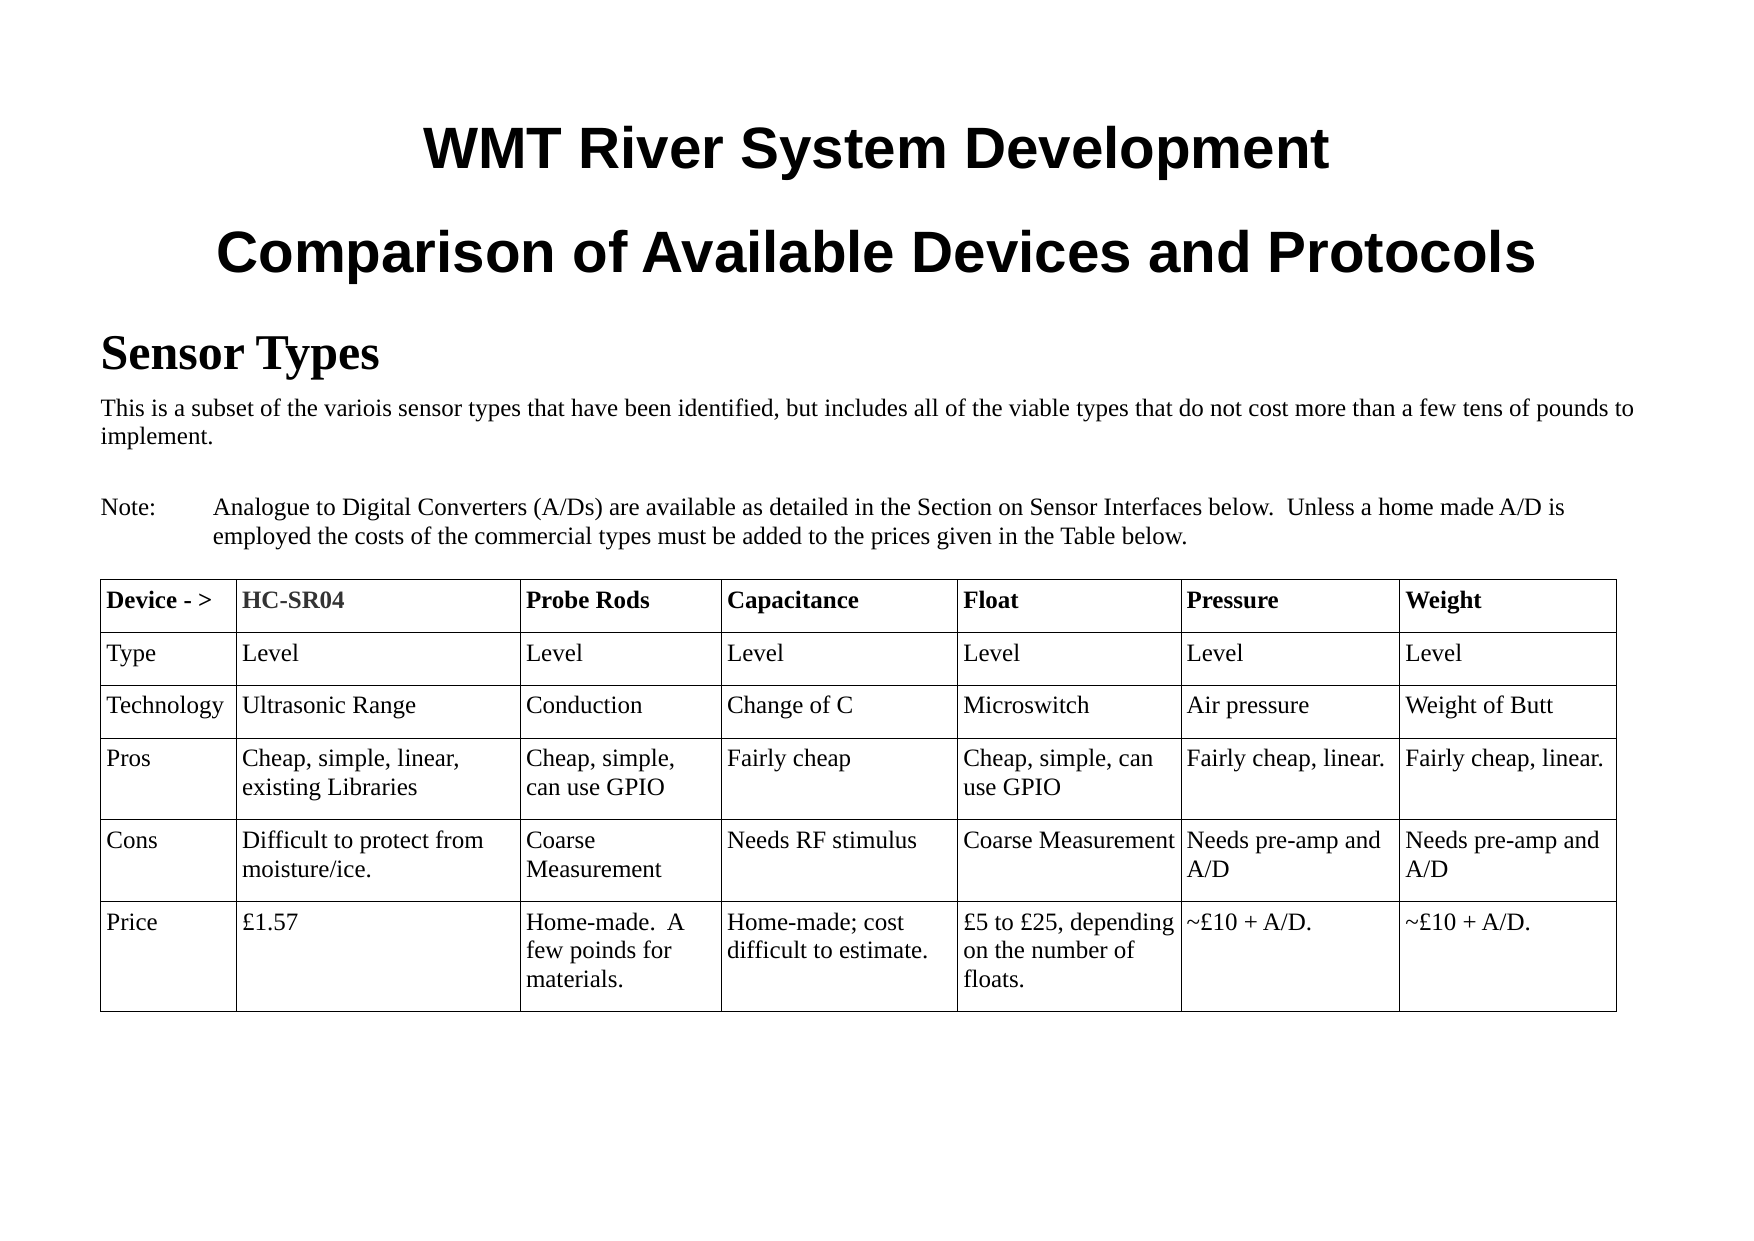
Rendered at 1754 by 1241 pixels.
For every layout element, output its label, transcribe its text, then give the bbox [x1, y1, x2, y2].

table_cell Level [958, 633, 1181, 685]
table_header HC-SR04 [237, 580, 520, 632]
table_cell Level [722, 633, 957, 685]
table_cell £1.57 [237, 902, 520, 1011]
table_cell Needs pre-amp and A/D [1182, 820, 1399, 901]
table_cell ~£10 + A/D. [1400, 902, 1616, 1011]
title WMT River System Development [100, 113, 1653, 181]
table_header Capacitance [722, 580, 957, 632]
table_header Probe Rods [521, 580, 721, 632]
table_cell Level [521, 633, 721, 685]
table_cell £5 to £25, depending on the number of floats. [958, 902, 1181, 1011]
table_cell Air pressure [1182, 686, 1399, 738]
table_cell ~£10 + A/D. [1182, 902, 1399, 1011]
table_cell Cheap, simple, can use GPIO [521, 739, 721, 819]
table_cell Weight of Butt [1400, 686, 1616, 738]
table_cell Level [237, 633, 520, 685]
table_cell Fairly cheap, linear. [1400, 739, 1616, 819]
table_cell Level [1182, 633, 1399, 685]
table_cell Cons [101, 820, 236, 901]
title Comparison of Available Devices and Protocols [100, 218, 1653, 285]
table_cell Needs pre-amp and A/D [1400, 820, 1616, 901]
table_cell Cheap, simple, linear, existing Libraries [237, 739, 520, 819]
table_header Device - > [101, 580, 236, 632]
table_cell Difficult to protect from moisture/ice. [237, 820, 520, 901]
table_cell Conduction [521, 686, 721, 738]
subtitle Sensor Types [100, 323, 1653, 380]
table_cell Needs RF stimulus [722, 820, 957, 901]
subtitle Note: Analogue to Digital Converters (A/Ds) are available as detailed in the Section on Sensor Interfaces below. Unless a home made A/D is employed the costs of the commercial types must be added to the prices given in the Table below. [100, 492, 1653, 550]
table_header Pressure [1182, 580, 1399, 632]
table_cell Home-made; cost difficult to estimate. [722, 902, 957, 1011]
table_cell Coarse Measurement [521, 820, 721, 901]
table_header Float [958, 580, 1181, 632]
table_cell Level [1400, 633, 1616, 685]
table_cell Technology [101, 686, 236, 738]
table_header Weight [1400, 580, 1616, 632]
table_cell Home-made. A few poinds for materials. [521, 902, 721, 1011]
table_cell Pros [101, 739, 236, 819]
table_cell Change of C [722, 686, 957, 738]
table_cell Fairly cheap, linear. [1182, 739, 1399, 819]
table_cell Microswitch [958, 686, 1181, 738]
text This is a subset of the variois sensor types that have been identified, but includes all of the viable types that do not cost more than a few tens of pounds to implement. [100, 393, 1653, 450]
table_cell Fairly cheap [722, 739, 957, 819]
table_cell Type [101, 633, 236, 685]
table_cell Coarse Measurement [958, 820, 1181, 901]
table_cell Cheap, simple, can use GPIO [958, 739, 1181, 819]
table_cell Price [101, 902, 236, 1011]
table_cell Ultrasonic Range [237, 686, 520, 738]
